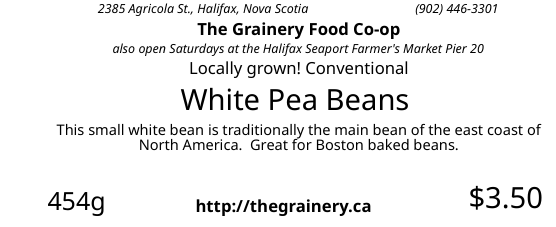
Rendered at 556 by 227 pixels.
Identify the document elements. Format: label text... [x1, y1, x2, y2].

table_header 2385 Agricola St., Halifax, Nova Scotia (902) 446-3301 The Grainery Food Co-op also open Saturdays at the Halifax Seaport Farmer's Market Pier 20 [47, 0, 550, 57]
table_cell http://thegrainery.ca [151, 175, 415, 217]
table_cell $3.50 [415, 175, 550, 217]
table_cell Locally grown! Conventional White Pea Beans This small white bean is traditionally the main bean of the east coast of North America. Great for Boston baked beans. [47, 57, 550, 175]
table_cell 454g [47, 175, 151, 217]
